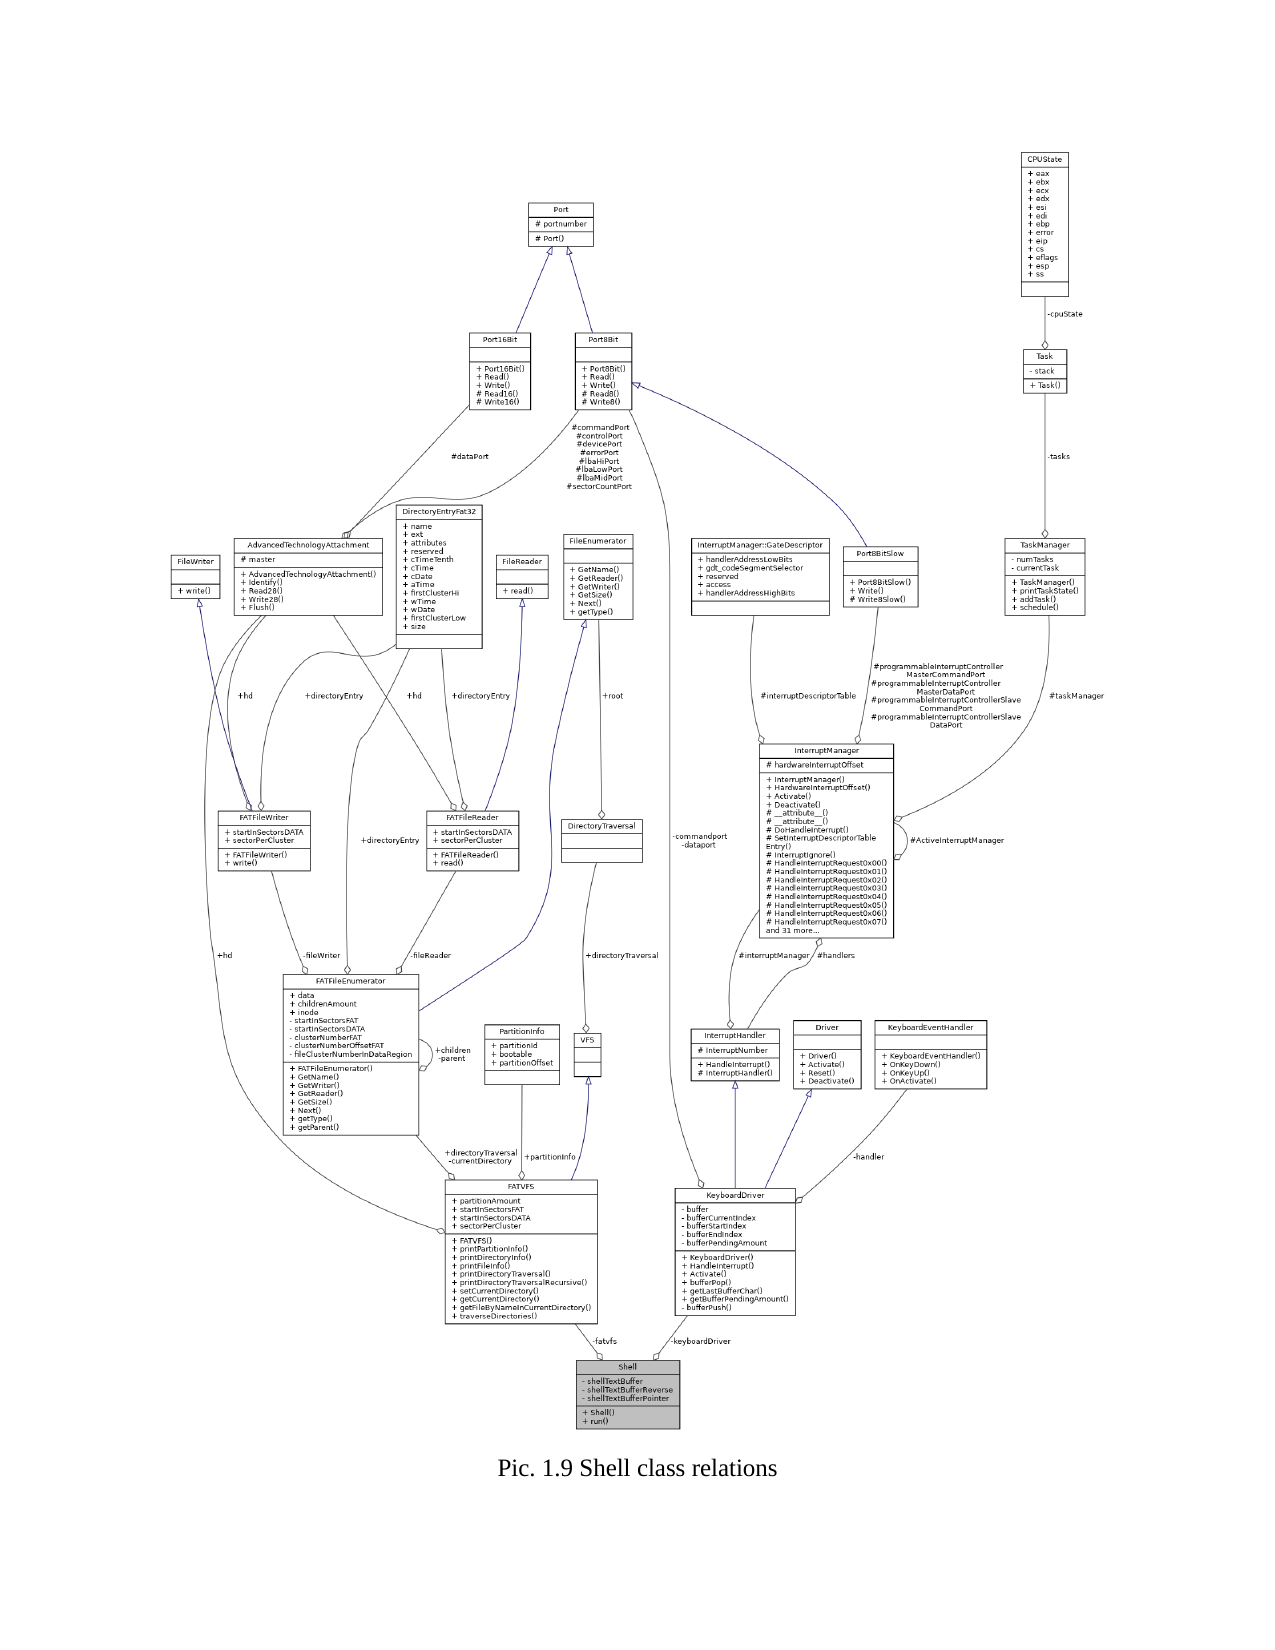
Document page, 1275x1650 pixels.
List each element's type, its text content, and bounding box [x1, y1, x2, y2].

text Pic. 1.9 Shell class relations [150, 1453, 1125, 1481]
